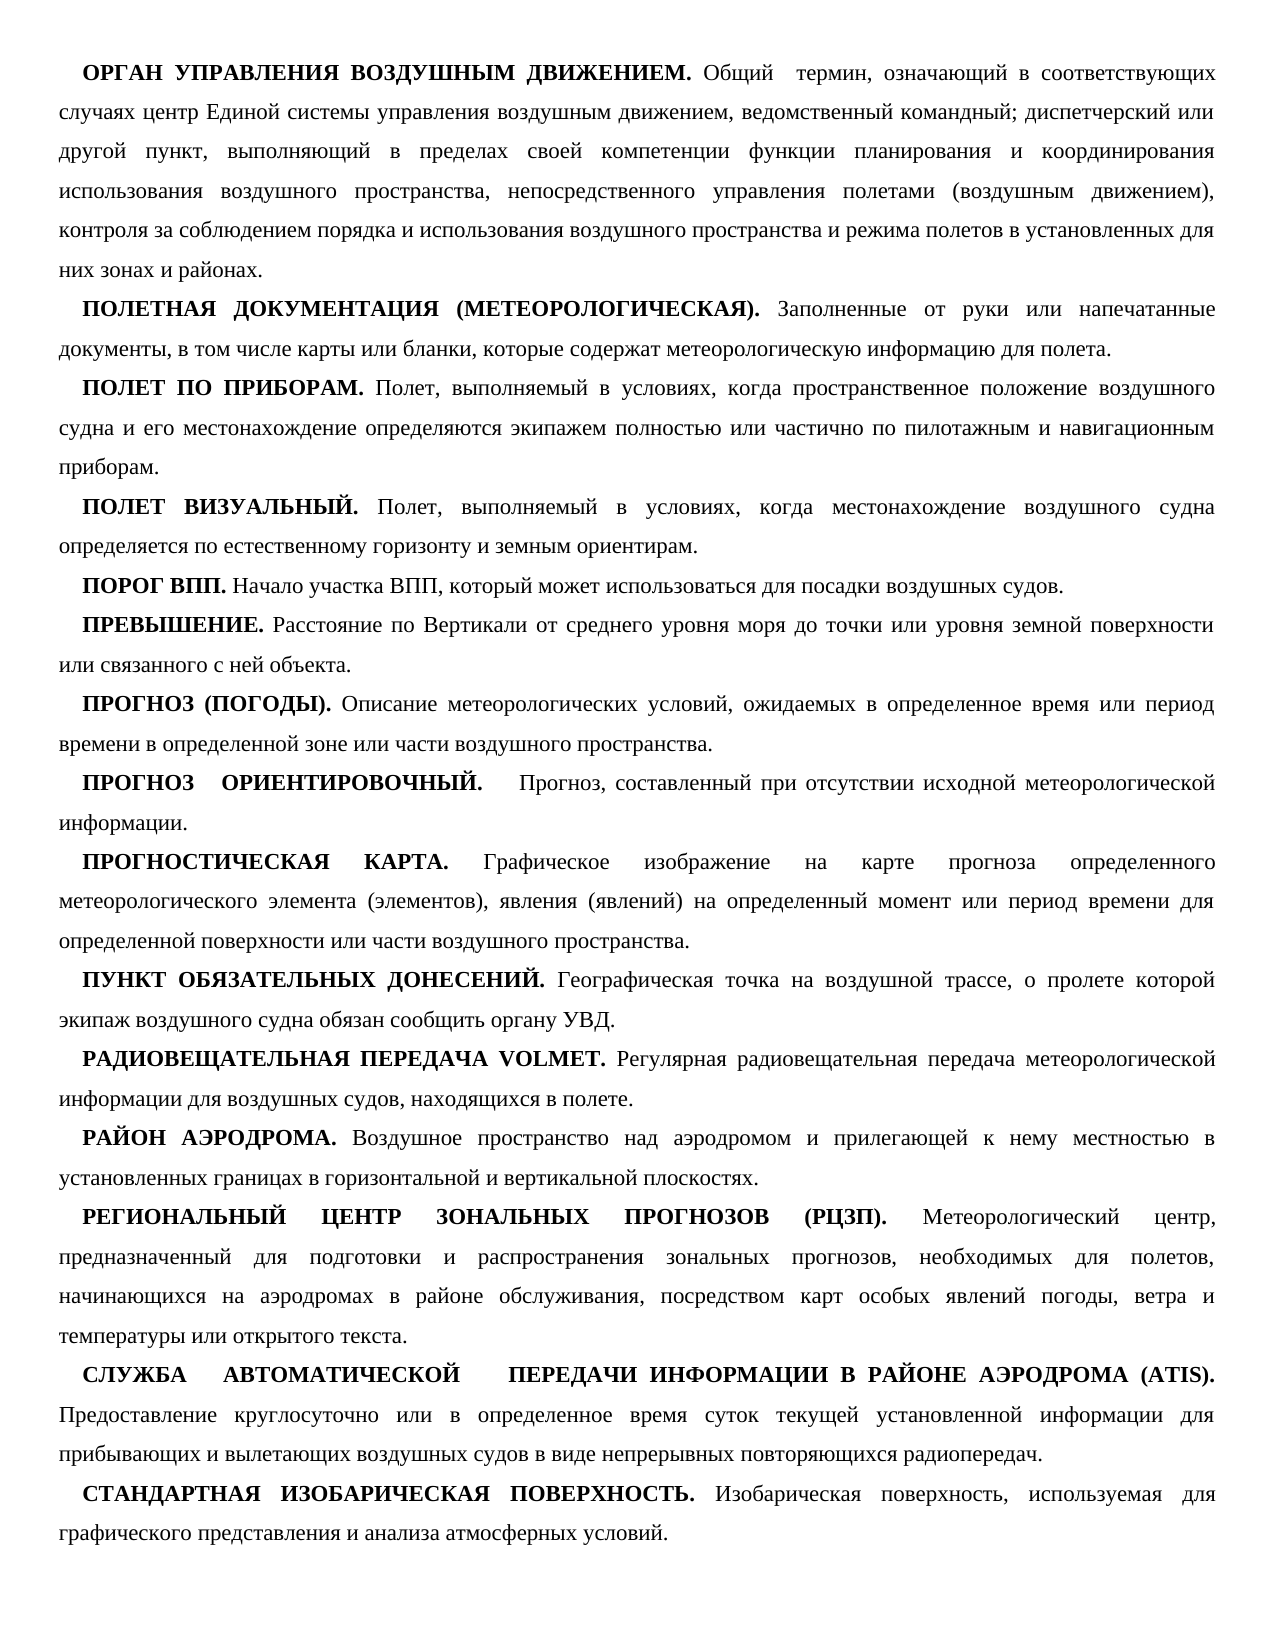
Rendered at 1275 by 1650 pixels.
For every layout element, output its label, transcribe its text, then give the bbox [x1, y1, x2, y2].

text ПОЛЕТ ВИЗУАЛЬНЫЙ. Полет, выполняемый в условиях, когда местонахождение воздушного судна определяется по естественному горизонту и земным ориентирам. [58, 493, 1216, 559]
text ПОЛЕТНАЯ ДОКУМЕНТАЦИЯ (МЕТЕОРОЛОГИЧЕСКАЯ). Заполненные от руки или напечатанные документы, в том числе карты или бланки, которые содержат метеорологическую информацию для полета. [58, 295, 1216, 361]
text ПРОГНОЗ ОРИЕНТИРОВОЧНЫЙ. Прогноз, составленный при отсутствии исходной метеорологической информации. [58, 769, 1216, 835]
text ПОРОГ ВПП. Начало участка ВПП, который может использоваться для посадки воздушных судов. [58, 572, 1216, 598]
text ПУНКТ ОБЯЗАТЕЛЬНЫХ ДОНЕСЕНИЙ. Географическая точка на воздушной трассе, о пролете которой экипаж воздушного судна обязан сообщить органу УВД. [58, 967, 1216, 1032]
text ПРОГНОЗ (ПОГОДЫ). Описание метеорологических условий, ожидаемых в определенное время или период времени в определенной зоне или части воздушного пространства. [58, 690, 1216, 756]
text СТАНДАРТНАЯ ИЗОБАРИЧЕСКАЯ ПОВЕРХНОСТЬ. Изобарическая поверхность, используемая для графического представления и анализа атмосферных условий. [58, 1480, 1216, 1546]
text РАДИОВЕЩАТЕЛЬНАЯ ПЕРЕДАЧА VOLMET. Регулярная радиовещательная передача метеорологической информации для воздушных судов, находящихся в полете. [58, 1046, 1216, 1111]
text СЛУЖБА АВТОМАТИЧЕСКОЙ ПЕРЕДАЧИ ИНФОРМАЦИИ В РАЙОНЕ АЭРОДРОМА (ATIS). Предоставление круглосуточно или в определенное время суток текущей установленной информации для прибывающих и вылетающих воздушных судов в виде непрерывных повторяющихся радиопередач. [58, 1361, 1216, 1467]
text ПРЕВЫШЕНИЕ. Расстояние по Вертикали от среднего уровня моря до точки или уровня земной поверхности или связанного с ней объекта. [58, 611, 1216, 677]
text ОРГАН УПРАВЛЕНИЯ ВОЗДУШНЫМ ДВИЖЕНИЕМ. Общий термин, означающий в соответствующих случаях центр Единой системы управления воздушным движением, ведомственный командный; диспетчерский или другой пункт, выполняющий в пределах своей компетенции функции планирования и координирования использования воздушного пространства, непосредственного управления полетами (воздушным движением), контроля за соблюдением порядка и использования воздушного пространства и режима полетов в установленных для них зонах и районах. [58, 58, 1216, 282]
text РАЙОН АЭРОДРОМА. Воздушное пространство над аэродромом и прилегающей к нему местностью в установленных границах в горизонтальной и вертикальной плоскостях. [58, 1124, 1216, 1190]
text РЕГИОНАЛЬНЫЙ ЦЕНТР ЗОНАЛЬНЫХ ПРОГНОЗОВ (РЦЗП). Метеорологический центр, предназначенный для подготовки и распространения зональных прогнозов, необходимых для полетов, начинающихся на аэродромах в районе обслуживания, посредством карт особых явлений погоды, ветра и температуры или открытого текста. [58, 1203, 1216, 1348]
text ПОЛЕТ ПО ПРИБОРАМ. Полет, выполняемый в условиях, когда пространственное положение воздушного судна и его местонахождение определяются экипажем полностью или частично по пилотажным и навигационным приборам. [58, 374, 1216, 480]
text ПРОГНОСТИЧЕСКАЯ КАРТА. Графическое изображение на карте прогноза определенного метеорологического элемента (элементов), явления (явлений) на определенный момент или период времени для определенной поверхности или части воздушного пространства. [58, 848, 1216, 953]
